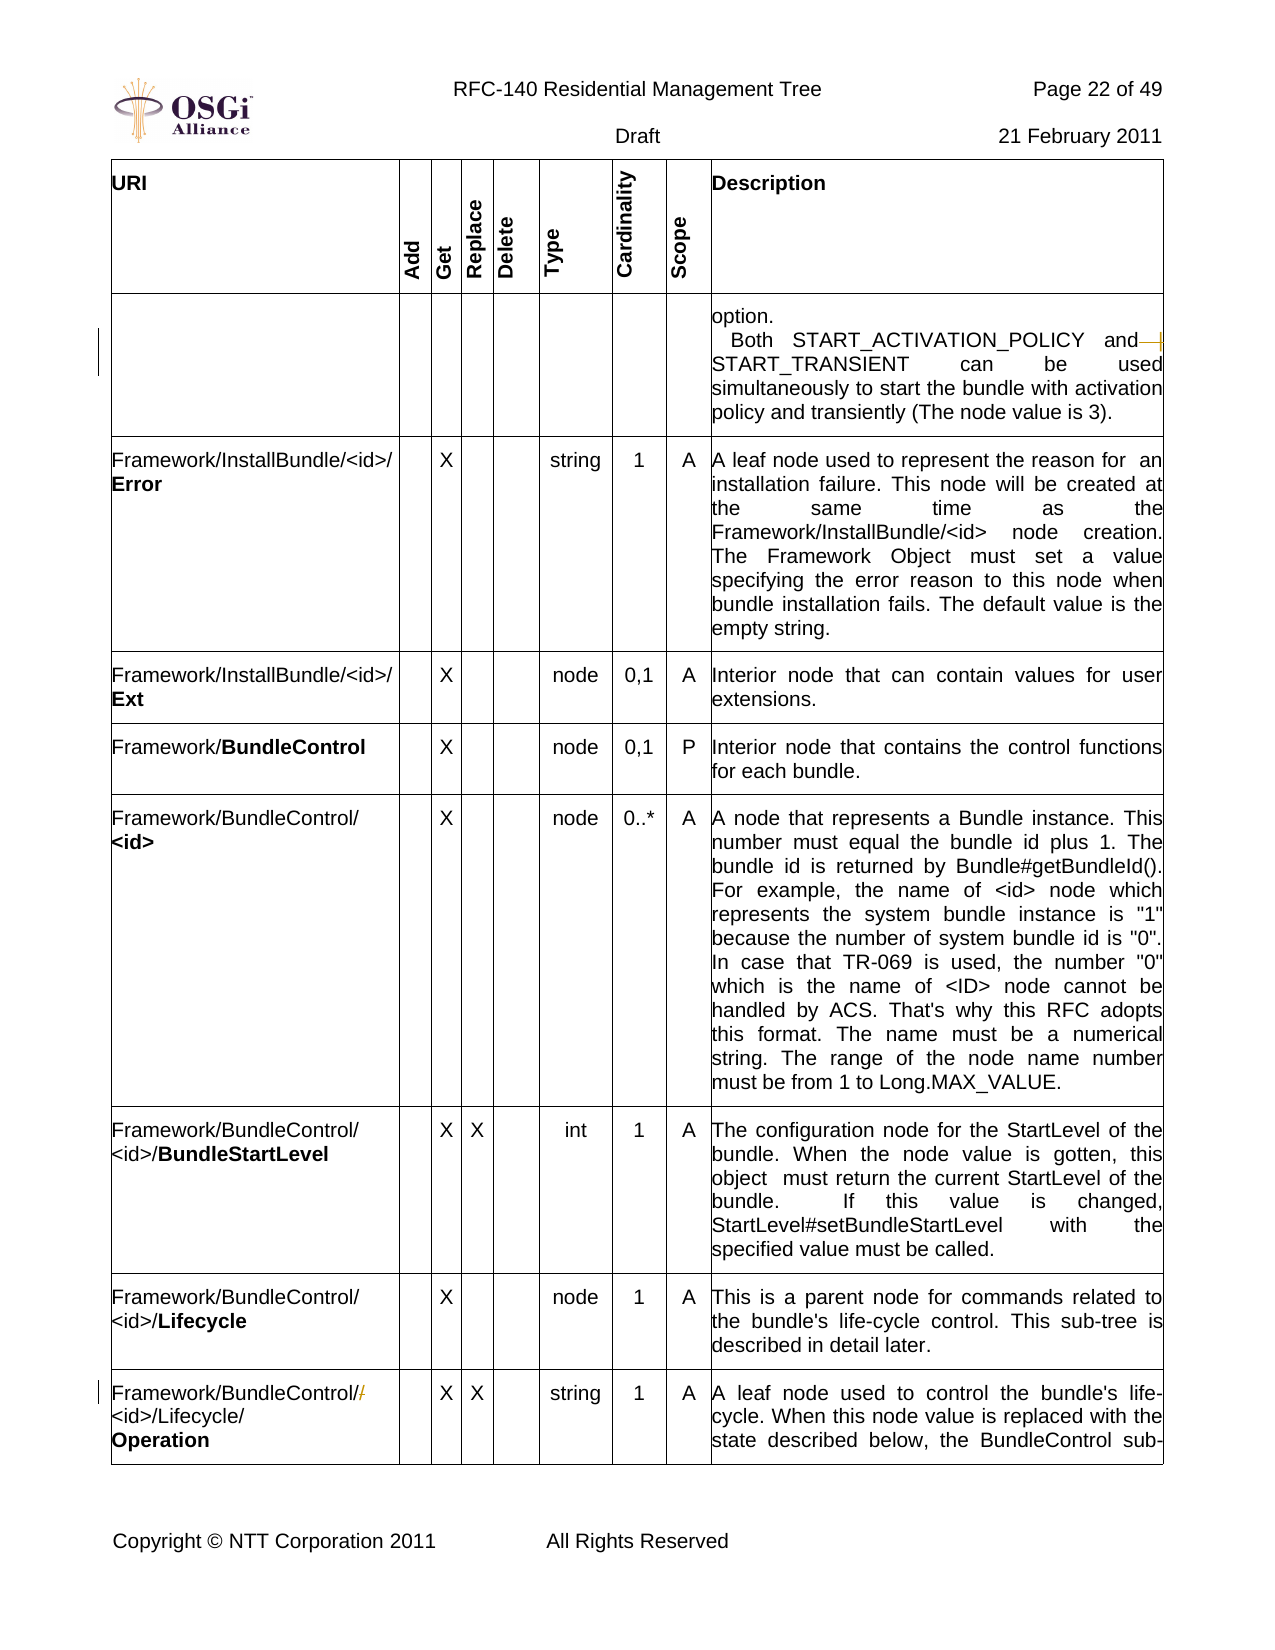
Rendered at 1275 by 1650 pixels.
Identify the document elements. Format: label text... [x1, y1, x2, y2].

table_cell [400, 1274, 431, 1368]
table_cell A leaf node used to control the bundle's life-cycle. When this node value is replaced with the state described below, the BundleControl sub- [712, 1370, 1163, 1464]
table_cell [540, 294, 612, 436]
table_cell Interior node that contains the control functions for each bundle. [712, 724, 1163, 794]
table_cell node [540, 724, 612, 794]
table_cell [494, 1107, 539, 1273]
table_header Replace [462, 160, 493, 292]
table_cell [667, 294, 711, 436]
table_cell A [667, 652, 711, 723]
table_cell node [540, 652, 612, 723]
table_cell P [667, 724, 711, 794]
table_header Scope [667, 160, 711, 292]
table_cell Framework/BundleControl [112, 724, 399, 794]
table_cell node [540, 795, 612, 1106]
table_cell [400, 652, 431, 723]
table_cell 0,1 [613, 724, 666, 794]
table_cell [400, 437, 431, 651]
table_cell string [540, 437, 612, 651]
table_cell [462, 724, 493, 794]
table_cell A [667, 437, 711, 651]
table_cell 1 [613, 1274, 666, 1368]
table_cell Framework/InstallBundle/<id>/ Ext [112, 652, 399, 723]
table_cell X [462, 1370, 493, 1464]
table_cell [400, 1107, 431, 1273]
table_cell [494, 1274, 539, 1368]
table_cell 1 [613, 1107, 666, 1273]
table_cell A [667, 1274, 711, 1368]
table_cell X [432, 1274, 461, 1368]
table_cell 1 [613, 437, 666, 651]
table_cell X [462, 1107, 493, 1273]
table_header URI [112, 160, 399, 292]
table_cell A [667, 795, 711, 1106]
table_cell X [432, 652, 461, 723]
table_cell This is a parent node for commands related to the bundle's life-cycle control. This sub-tree is described in detail later. [712, 1274, 1163, 1368]
table_cell A node that represents a Bundle instance. This number must equal the bundle id plus 1. The bundle id is returned by Bundle#getBundleId(). For example, the name of <id> node which represents the system bundle instance is "1" because the number of system bundle id is "0". In case that TR-069 is used, the number "0" which is the name of <ID> node cannot be handled by ACS. That's why this RFC adopts this format. The name must be a numerical string. The range of the node name number must be from 1 to Long.MAX_VALUE. [712, 795, 1163, 1106]
table_cell [494, 437, 539, 651]
table_cell [494, 795, 539, 1106]
table_cell X [432, 437, 461, 651]
table_cell Framework/InstallBundle/<id>/ Error [112, 437, 399, 651]
table_cell [400, 1370, 431, 1464]
table_cell [462, 294, 493, 436]
table_cell node [540, 1274, 612, 1368]
table_cell [494, 294, 539, 436]
table_cell 1 [613, 1370, 666, 1464]
table_cell [432, 294, 461, 436]
table_cell [400, 724, 431, 794]
table_cell [462, 437, 493, 651]
table_cell [613, 294, 666, 436]
table_header Description [712, 160, 1163, 292]
table_cell [494, 652, 539, 723]
table_cell [494, 1370, 539, 1464]
table_header Type [540, 160, 612, 292]
table_cell 0..* [613, 795, 666, 1106]
table_cell Framework/BundleControl/ <id>/Lifecycle [112, 1274, 399, 1368]
table_header Get [432, 160, 461, 292]
table_cell X [432, 1370, 461, 1464]
table_cell A leaf node used to represent the reason for an installation failure. This node will be created at the same time as the Framework/InstallBundle/<id> node creation. The Framework Object must set a value specifying the error reason to this node when bundle installation fails. The default value is the empty string. [712, 437, 1163, 651]
table_cell [400, 795, 431, 1106]
table_cell string [540, 1370, 612, 1464]
table_cell The configuration node for the StartLevel of the bundle. When the node value is gotten, this object must return the current StartLevel of the bundle. If this value is changed, StartLevel#setBundleStartLevel with the specified value must be called. [712, 1107, 1163, 1273]
table_cell [462, 1274, 493, 1368]
table_header Add [400, 160, 431, 292]
table_cell [112, 294, 399, 436]
table_cell Framework/BundleControl/ <id>/BundleStartLevel [112, 1107, 399, 1273]
table_cell int [540, 1107, 612, 1273]
table_cell [462, 795, 493, 1106]
table_cell option. Both START_ACTIVATION_POLICY and START_TRANSIENT can be used simultaneously to start the bundle with activation policy and transiently (The node value is 3). [712, 294, 1163, 436]
table_cell Framework/BundleControl/ <id> [112, 795, 399, 1106]
table_cell Interior node that can contain values for user extensions. [712, 652, 1163, 723]
table_cell [462, 652, 493, 723]
picture [114, 78, 254, 143]
table_cell X [432, 724, 461, 794]
table_cell X [432, 795, 461, 1106]
table_cell A [667, 1107, 711, 1273]
table_cell [400, 294, 431, 436]
table_cell 0,1 [613, 652, 666, 723]
table_cell Framework/BundleControl/ <id>/Lifecycle/ Operation [112, 1370, 399, 1464]
table_cell [494, 724, 539, 794]
table_cell A [667, 1370, 711, 1464]
table_header Delete [494, 160, 539, 292]
table_cell X [432, 1107, 461, 1273]
table_header Cardinality [613, 160, 666, 292]
